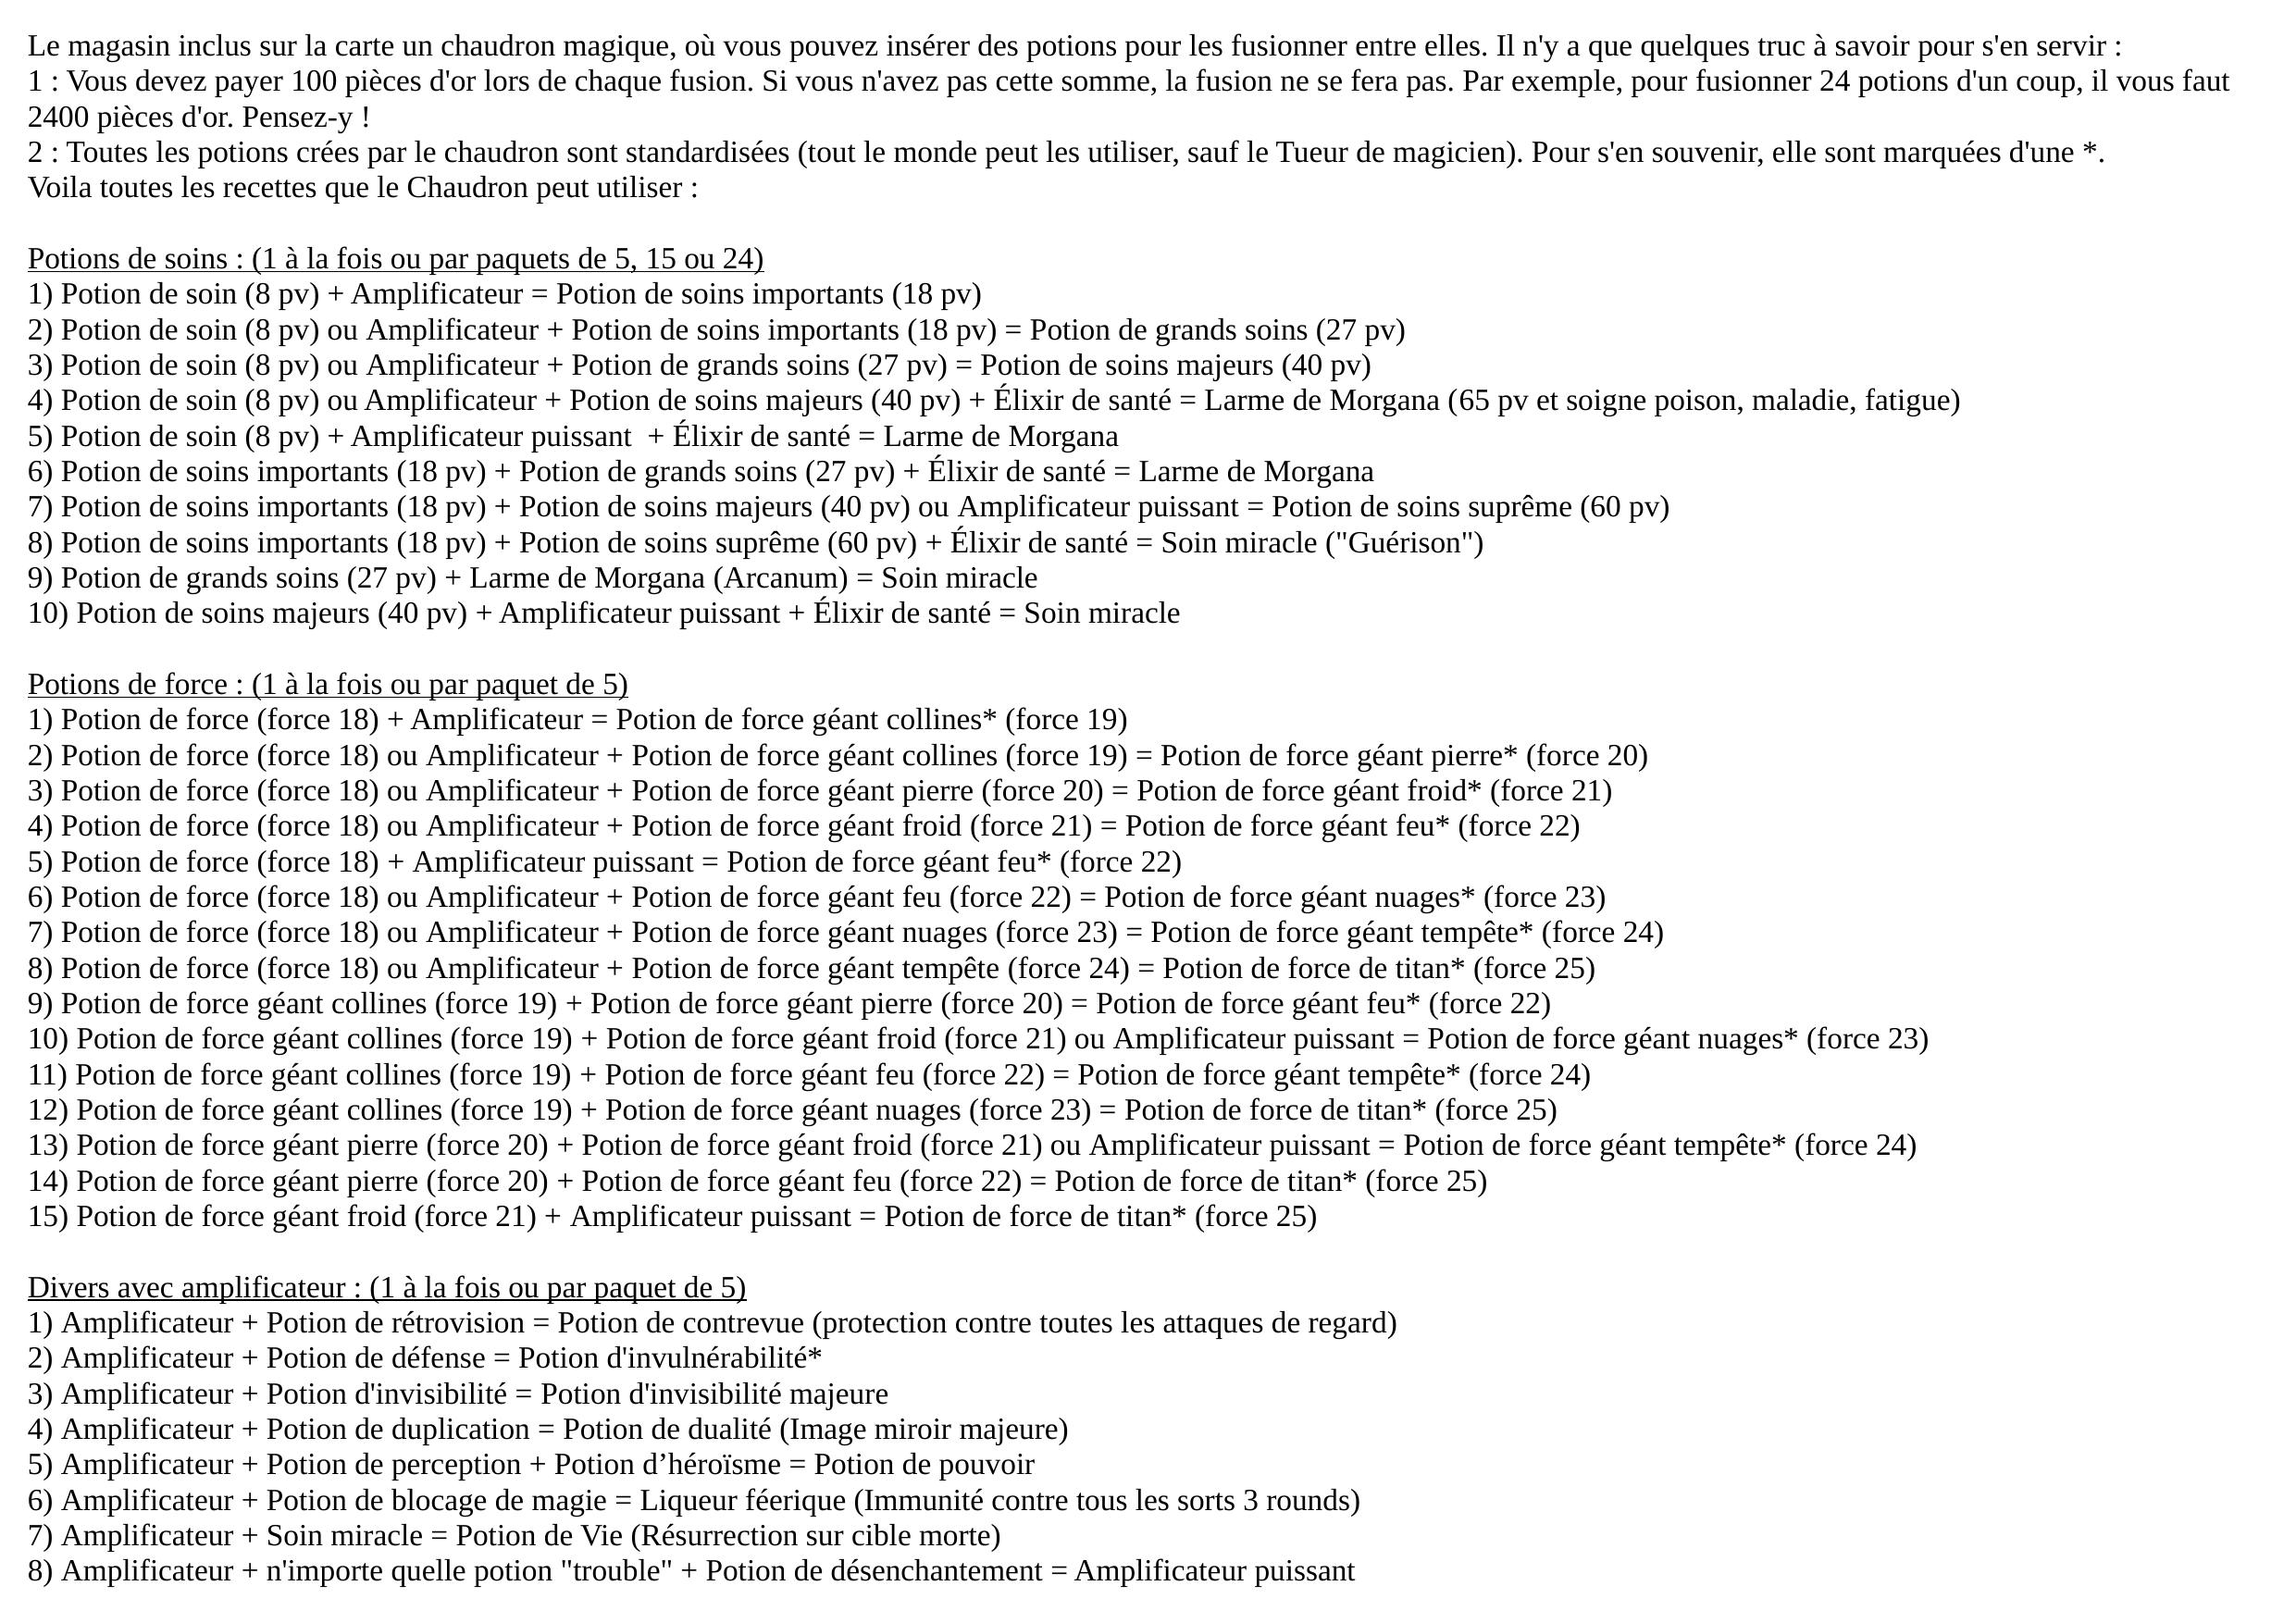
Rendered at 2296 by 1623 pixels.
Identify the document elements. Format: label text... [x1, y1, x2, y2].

text Potions de force : (1 à la fois ou par paquet de 5) [27, 665, 2268, 701]
list Amplificateur + Potion de blocage de magie = Liqueur féerique (Immunité contre tous les sorts 3 rounds) [27, 1481, 2268, 1517]
list Potion de force (force 18) ou Amplificateur + Potion de force géant collines (force 19) = Potion de force géant pierre* (force 20) [27, 737, 2268, 772]
list Potion de grands soins (27 pv) + Larme de Morgana (Arcanum) = Soin miracle [27, 559, 2268, 595]
list Potion de soin (8 pv) ou Amplificateur + Potion de grands soins (27 pv) = Potion de soins majeurs (40 pv) [27, 346, 2268, 382]
list Potion de force géant froid (force 21) + Amplificateur puissant = Potion de force de titan* (force 25) [27, 1197, 2268, 1233]
list Potion de force (force 18) ou Amplificateur + Potion de force géant feu (force 22) = Potion de force géant nuages* (force 23) [27, 878, 2268, 914]
text Voila toutes les recettes que le Chaudron peut utiliser : [27, 169, 2268, 204]
list Amplificateur + Soin miracle = Potion de Vie (Résurrection sur cible morte) [27, 1517, 2268, 1553]
list Potion de force géant collines (force 19) + Potion de force géant nuages (force 23) = Potion de force de titan* (force 25) [27, 1091, 2268, 1127]
list Amplificateur + n'importe quelle potion "trouble" + Potion de désenchantement = Amplificateur puissant [27, 1553, 2268, 1588]
text 2 : Toutes les potions crées par le chaudron sont standardisées (tout le monde peut les utiliser, sauf le Tueur de magicien). Pour s'en souvenir, elle sont marquées d'une *. [27, 133, 2268, 169]
list Potion de force (force 18) ou Amplificateur + Potion de force géant froid (force 21) = Potion de force géant feu* (force 22) [27, 808, 2268, 843]
list Potion de soin (8 pv) ou Amplificateur + Potion de soins importants (18 pv) = Potion de grands soins (27 pv) [27, 311, 2268, 346]
list Potion de force (force 18) ou Amplificateur + Potion de force géant nuages (force 23) = Potion de force géant tempête* (force 24) [27, 914, 2268, 949]
list Potion de force (force 18) ou Amplificateur + Potion de force géant pierre (force 20) = Potion de force géant froid* (force 21) [27, 772, 2268, 808]
list Amplificateur + Potion de défense = Potion d'invulnérabilité* [27, 1340, 2268, 1375]
list Potion de force géant pierre (force 20) + Potion de force géant feu (force 22) = Potion de force de titan* (force 25) [27, 1162, 2268, 1197]
list Potion de force géant collines (force 19) + Potion de force géant froid (force 21) ou Amplificateur puissant = Potion de force géant nuages* (force 23) [27, 1021, 2268, 1056]
list Potion de force (force 18) + Amplificateur = Potion de force géant collines* (force 19) [27, 701, 2268, 737]
list Potion de soin (8 pv) + Amplificateur = Potion de soins importants (18 pv) [27, 276, 2268, 311]
list Amplificateur + Potion d'invisibilité = Potion d'invisibilité majeure [27, 1375, 2268, 1410]
list Amplificateur + Potion de perception + Potion d’héroïsme = Potion de pouvoir [27, 1446, 2268, 1481]
list Potion de soins majeurs (40 pv) + Amplificateur puissant + Élixir de santé = Soin miracle [27, 595, 2268, 630]
text Divers avec amplificateur : (1 à la fois ou par paquet de 5) [27, 1269, 2268, 1304]
list Potion de soin (8 pv) ou Amplificateur + Potion de soins majeurs (40 pv) + Élixir de santé = Larme de Morgana (65 pv et soigne poison, maladie, fatigue) [27, 382, 2268, 417]
list Potion de soin (8 pv) + Amplificateur puissant + Élixir de santé = Larme de Morgana [27, 417, 2268, 452]
list Potion de force géant pierre (force 20) + Potion de force géant froid (force 21) ou Amplificateur puissant = Potion de force géant tempête* (force 24) [27, 1127, 2268, 1162]
list Amplificateur + Potion de duplication = Potion de dualité (Image miroir majeure) [27, 1410, 2268, 1446]
text 1 : Vous devez payer 100 pièces d'or lors de chaque fusion. Si vous n'avez pas cette somme, la fusion ne se fera pas. Par exemple, pour fusionner 24 potions d'un coup, il vous faut 2400 pièces d'or. Pensez-y ! [27, 63, 2268, 133]
text Le magasin inclus sur la carte un chaudron magique, où vous pouvez insérer des potions pour les fusionner entre elles. Il n'y a que quelques truc à savoir pour s'en servir : [27, 27, 2268, 63]
list Potion de soins importants (18 pv) + Potion de soins suprême (60 pv) + Élixir de santé = Soin miracle ("Guérison") [27, 524, 2268, 559]
text Potions de soins : (1 à la fois ou par paquets de 5, 15 ou 24) [27, 240, 2268, 276]
list Amplificateur + Potion de rétrovision = Potion de contrevue (protection contre toutes les attaques de regard) [27, 1304, 2268, 1340]
list Potion de soins importants (18 pv) + Potion de soins majeurs (40 pv) ou Amplificateur puissant = Potion de soins suprême (60 pv) [27, 489, 2268, 524]
list Potion de force (force 18) + Amplificateur puissant = Potion de force géant feu* (force 22) [27, 843, 2268, 878]
list Potion de force (force 18) ou Amplificateur + Potion de force géant tempête (force 24) = Potion de force de titan* (force 25) [27, 949, 2268, 985]
list Potion de force géant collines (force 19) + Potion de force géant pierre (force 20) = Potion de force géant feu* (force 22) [27, 985, 2268, 1021]
list Potion de soins importants (18 pv) + Potion de grands soins (27 pv) + Élixir de santé = Larme de Morgana [27, 452, 2268, 489]
list Potion de force géant collines (force 19) + Potion de force géant feu (force 22) = Potion de force géant tempête* (force 24) [27, 1056, 2268, 1091]
